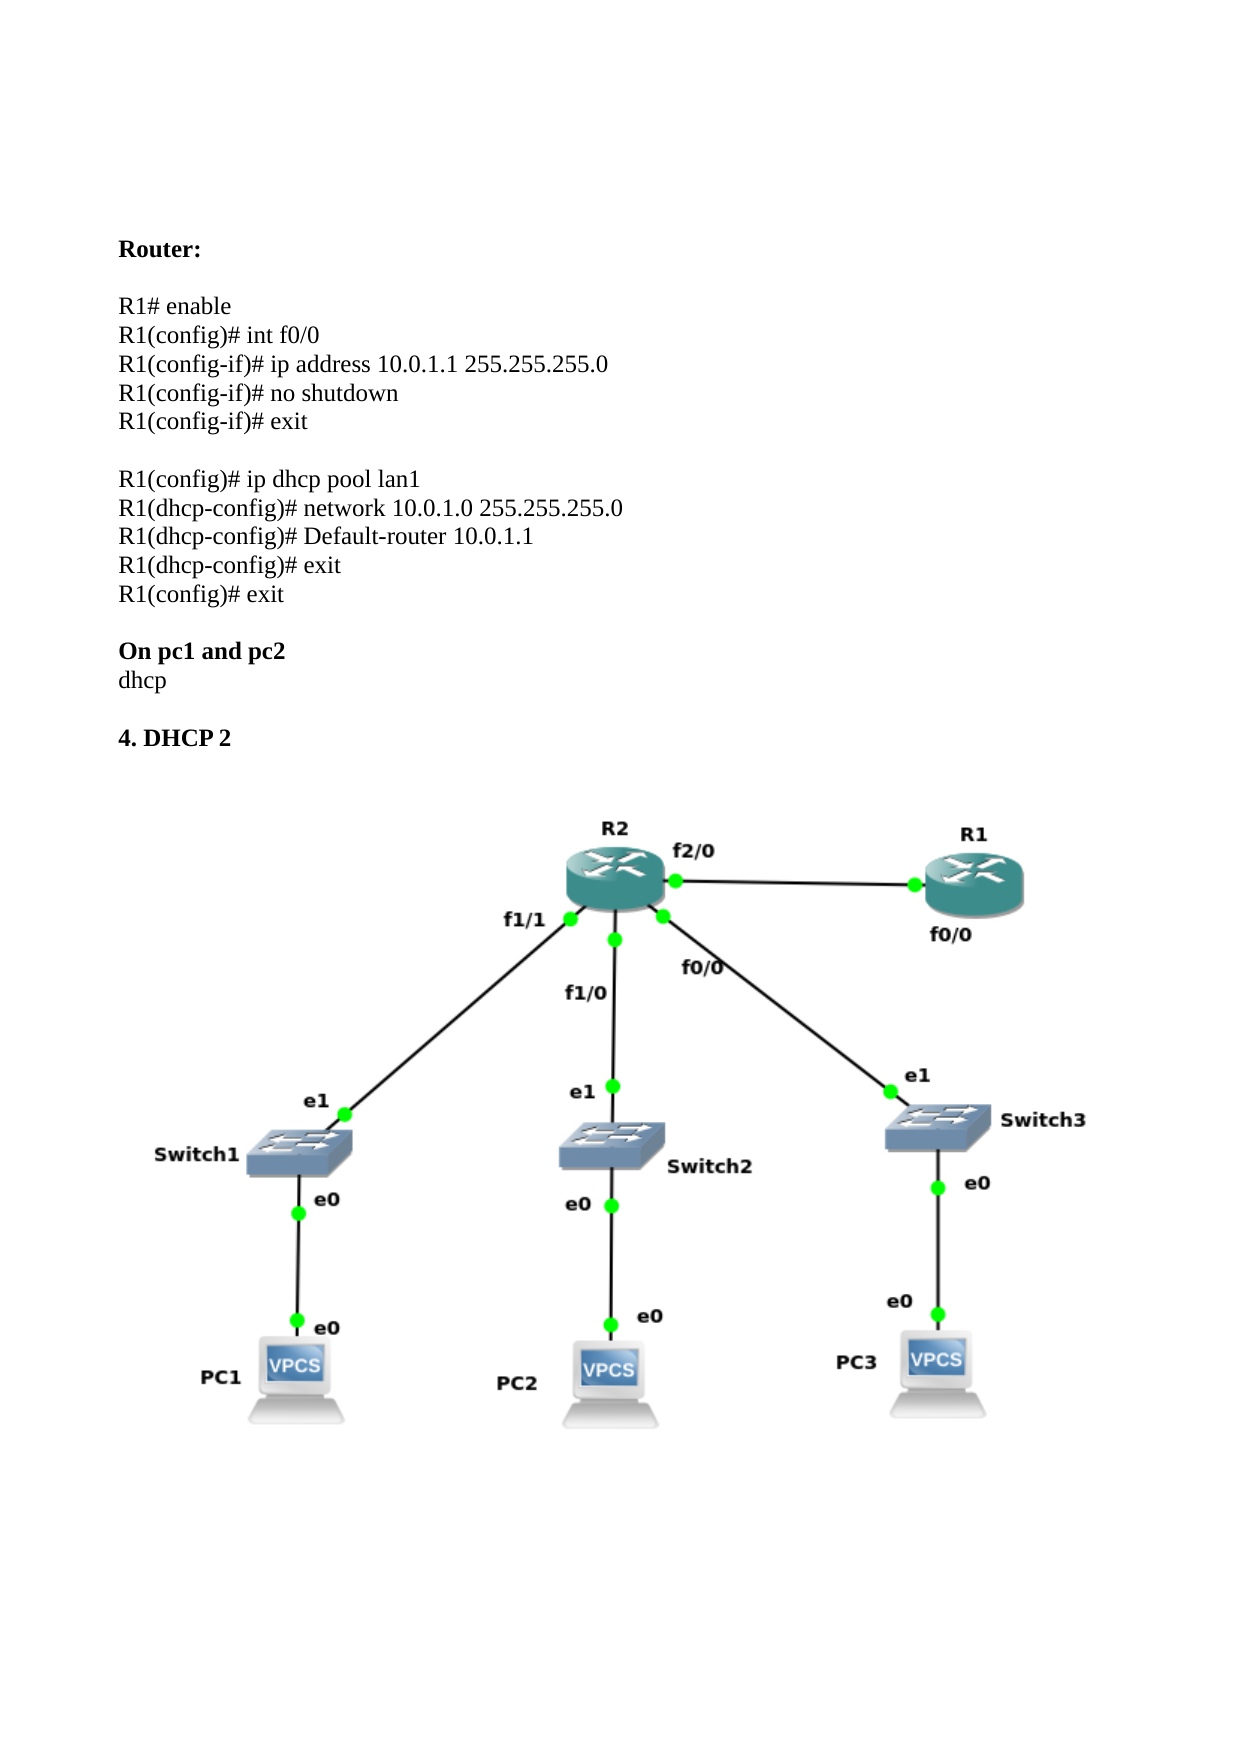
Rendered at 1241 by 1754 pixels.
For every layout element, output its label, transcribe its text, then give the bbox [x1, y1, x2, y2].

text R1(config-if)# exit [118, 406, 1122, 435]
text R1(config)# exit [118, 579, 1122, 608]
text R1(dhcp-config)# network 10.0.1.0 255.255.255.0 [118, 493, 1122, 521]
text dhcp [118, 665, 1122, 694]
text On pc1 and pc2 [118, 636, 1122, 665]
text Router: [118, 234, 1122, 263]
text R1(config)# int f0/0 [118, 320, 1122, 349]
text R1# enable [118, 291, 1122, 320]
text R1(config)# ip dhcp pool lan1 [118, 464, 1122, 493]
picture [118, 780, 1123, 1459]
text R1(dhcp-config)# Default-router 10.0.1.1 [118, 521, 1122, 550]
text R1(config-if)# ip address 10.0.1.1 255.255.255.0 [118, 349, 1122, 378]
text R1(dhcp-config)# exit [118, 550, 1122, 579]
text 4. DHCP 2 [118, 723, 1122, 751]
text R1(config-if)# no shutdown [118, 378, 1122, 406]
